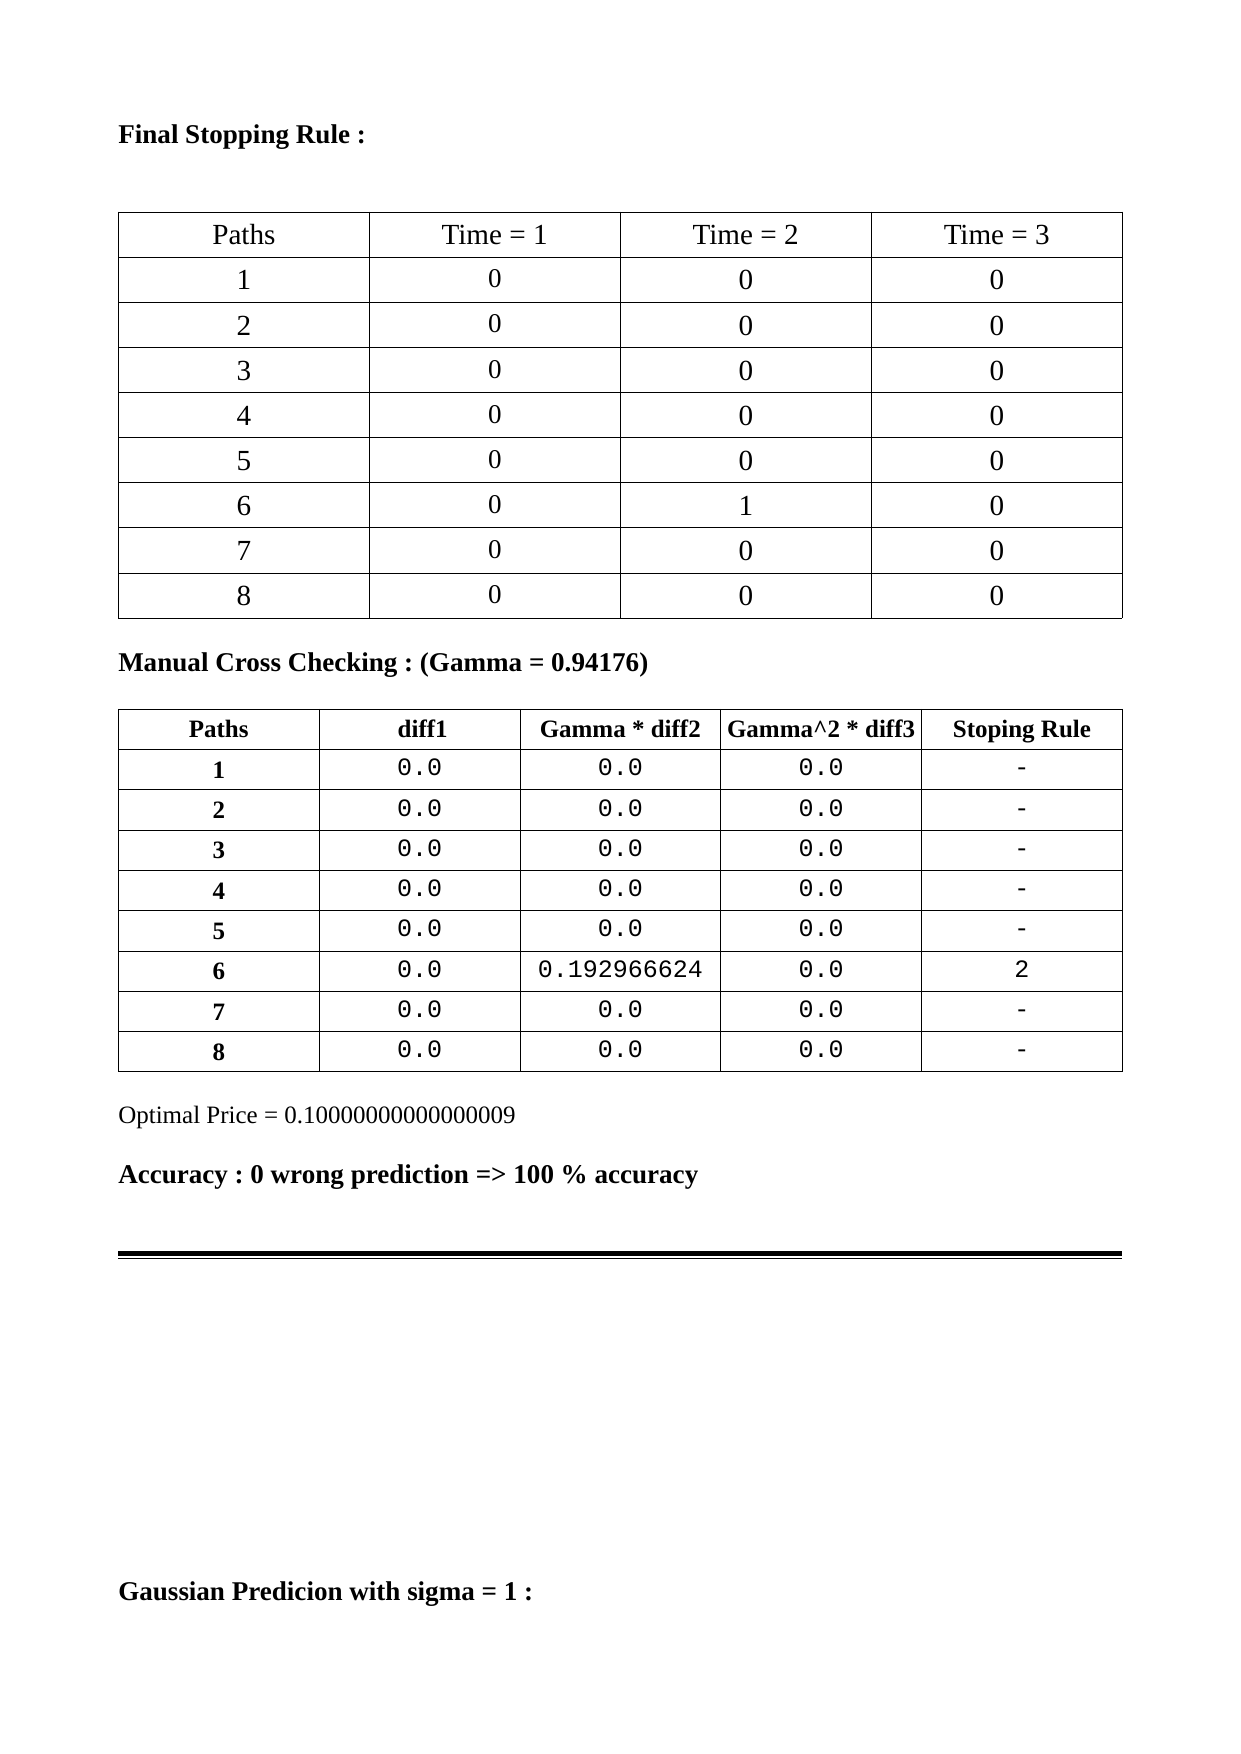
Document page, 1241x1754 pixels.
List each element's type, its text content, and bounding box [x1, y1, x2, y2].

table_cell 0 [621, 303, 871, 347]
table_cell 0.192966624 [521, 952, 720, 991]
table_cell 5 [119, 438, 369, 482]
table_cell 7 [119, 528, 369, 572]
table_cell 1 [621, 483, 871, 527]
table_cell 0.0 [521, 750, 720, 789]
table_cell 0 [370, 303, 620, 347]
table_cell 0.0 [320, 911, 520, 951]
table_cell 0.0 [320, 871, 520, 910]
table_cell 0.0 [320, 750, 520, 789]
table_cell 0.0 [721, 1032, 921, 1071]
table_cell 0 [872, 483, 1122, 527]
table_cell 0 [872, 348, 1122, 392]
table_cell - [922, 992, 1122, 1031]
table_cell 0 [370, 393, 620, 437]
table_cell 0.0 [320, 790, 520, 829]
table_header Time = 1 [370, 213, 620, 257]
table_header Time = 3 [872, 213, 1122, 257]
table_cell 0.0 [320, 992, 520, 1031]
table_cell 0.0 [320, 952, 520, 991]
table_cell 0 [370, 258, 620, 302]
table_cell 0 [621, 438, 871, 482]
table_header Paths [119, 710, 319, 749]
table_cell 0 [621, 528, 871, 572]
table_cell 2 [922, 952, 1122, 991]
table_cell - [922, 871, 1122, 910]
table_cell 0 [370, 483, 620, 527]
table_cell 0.0 [521, 831, 720, 870]
text Optimal Price = 0.10000000000000009 [118, 1100, 1122, 1129]
table_cell 0.0 [721, 911, 921, 951]
table_cell - [922, 790, 1122, 829]
text Final Stopping Rule : [118, 118, 1122, 149]
table_cell 0.0 [721, 750, 921, 789]
table_cell 0.0 [721, 992, 921, 1031]
table_cell - [922, 831, 1122, 870]
table_cell 1 [119, 750, 319, 789]
table_cell 5 [119, 911, 319, 951]
table_cell 3 [119, 348, 369, 392]
table_cell 0 [621, 348, 871, 392]
table_cell 0 [872, 438, 1122, 482]
table_cell 0 [872, 258, 1122, 302]
table_cell 6 [119, 952, 319, 991]
table_cell 8 [119, 574, 369, 617]
table_cell 0 [872, 393, 1122, 437]
text Gaussian Predicion with sigma = 1 : [118, 1575, 1122, 1607]
table_cell - [922, 1032, 1122, 1071]
table_cell 2 [119, 303, 369, 347]
table_header Gamma^2 * diff3 [721, 710, 921, 749]
text Manual Cross Checking : (Gamma = 0.94176) [118, 646, 1122, 677]
table_cell 0.0 [521, 992, 720, 1031]
table_cell 0 [370, 348, 620, 392]
table_cell 6 [119, 483, 369, 527]
table_cell 0.0 [521, 911, 720, 951]
table_cell 2 [119, 790, 319, 829]
table_cell 0 [872, 528, 1122, 572]
table_cell - [922, 911, 1122, 951]
text Accuracy : 0 wrong prediction => 100 % accuracy [118, 1158, 1122, 1189]
table_cell 0 [621, 258, 871, 302]
table_header Paths [119, 213, 369, 257]
table_cell 7 [119, 992, 319, 1031]
table_cell 0 [621, 574, 871, 617]
table_cell 0.0 [721, 831, 921, 870]
table_cell 0.0 [521, 1032, 720, 1071]
table_header Stoping Rule [922, 710, 1122, 749]
table_cell 3 [119, 831, 319, 870]
table_cell 0.0 [721, 871, 921, 910]
table_header Gamma * diff2 [521, 710, 720, 749]
table_cell - [922, 750, 1122, 789]
table_cell 4 [119, 871, 319, 910]
table_cell 0.0 [521, 790, 720, 829]
table_cell 0 [370, 438, 620, 482]
table_cell 8 [119, 1032, 319, 1071]
table_cell 1 [119, 258, 369, 302]
table_cell 0.0 [521, 871, 720, 910]
table_cell 0.0 [320, 1032, 520, 1071]
table_cell 0 [370, 528, 620, 572]
table_cell 0 [621, 393, 871, 437]
table_header diff1 [320, 710, 520, 749]
table_header Time = 2 [621, 213, 871, 257]
table_cell 0 [872, 574, 1122, 617]
table_cell 0.0 [721, 790, 921, 829]
table_cell 0.0 [721, 952, 921, 991]
table_cell 0 [872, 303, 1122, 347]
table_cell 0.0 [320, 831, 520, 870]
table_cell 0 [370, 574, 620, 617]
table_cell 4 [119, 393, 369, 437]
